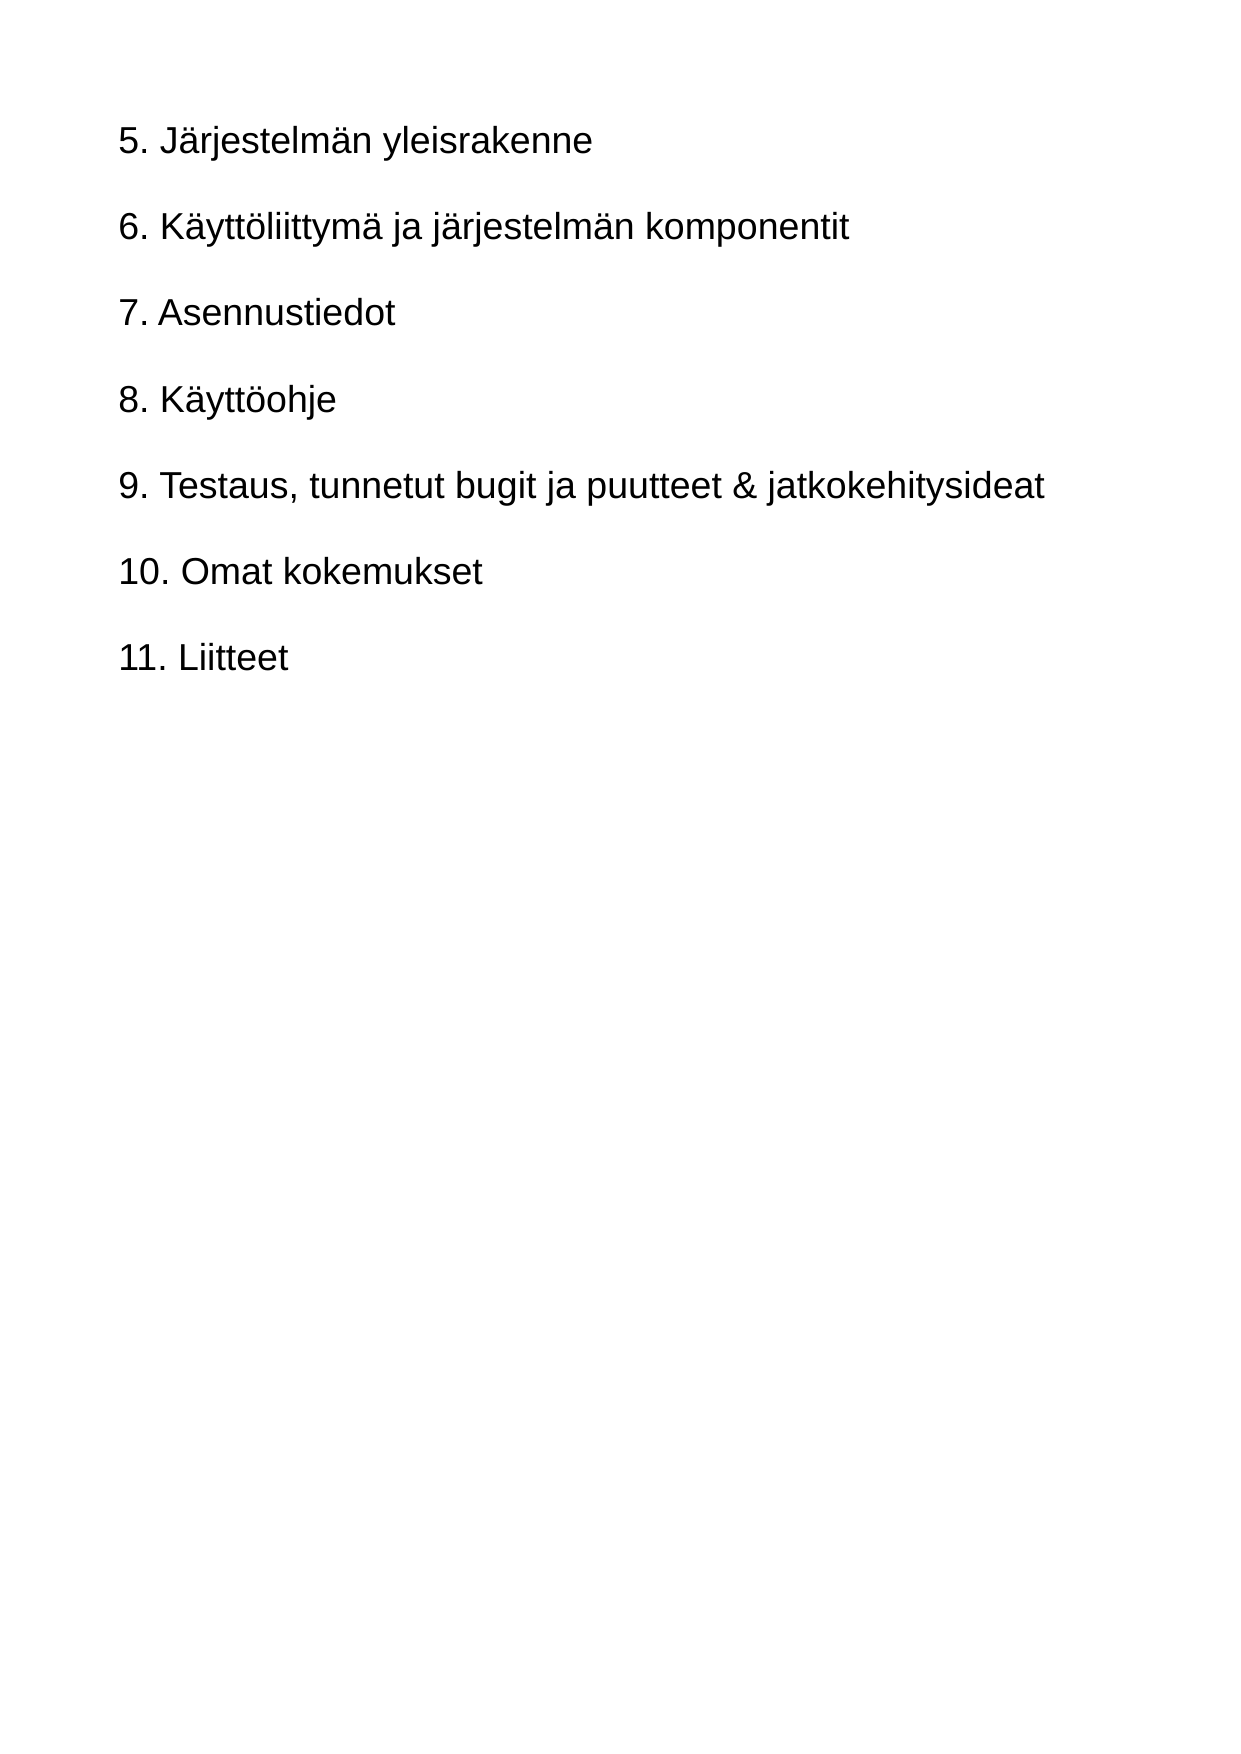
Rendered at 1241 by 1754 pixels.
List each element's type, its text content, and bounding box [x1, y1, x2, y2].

text 7. Asennustiedot [118, 291, 1122, 334]
text 9. Testaus, tunnetut bugit ja puutteet & jatkokehitysideat [118, 463, 1122, 506]
text 10. Omat kokemukset [118, 549, 1122, 592]
text 5. Järjestelmän yleisrakenne [118, 118, 1122, 161]
text 8. Käyttöohje [118, 377, 1122, 420]
text 11. Liitteet [118, 636, 1122, 679]
text 6. Käyttöliittymä ja järjestelmän komponentit [118, 204, 1122, 247]
